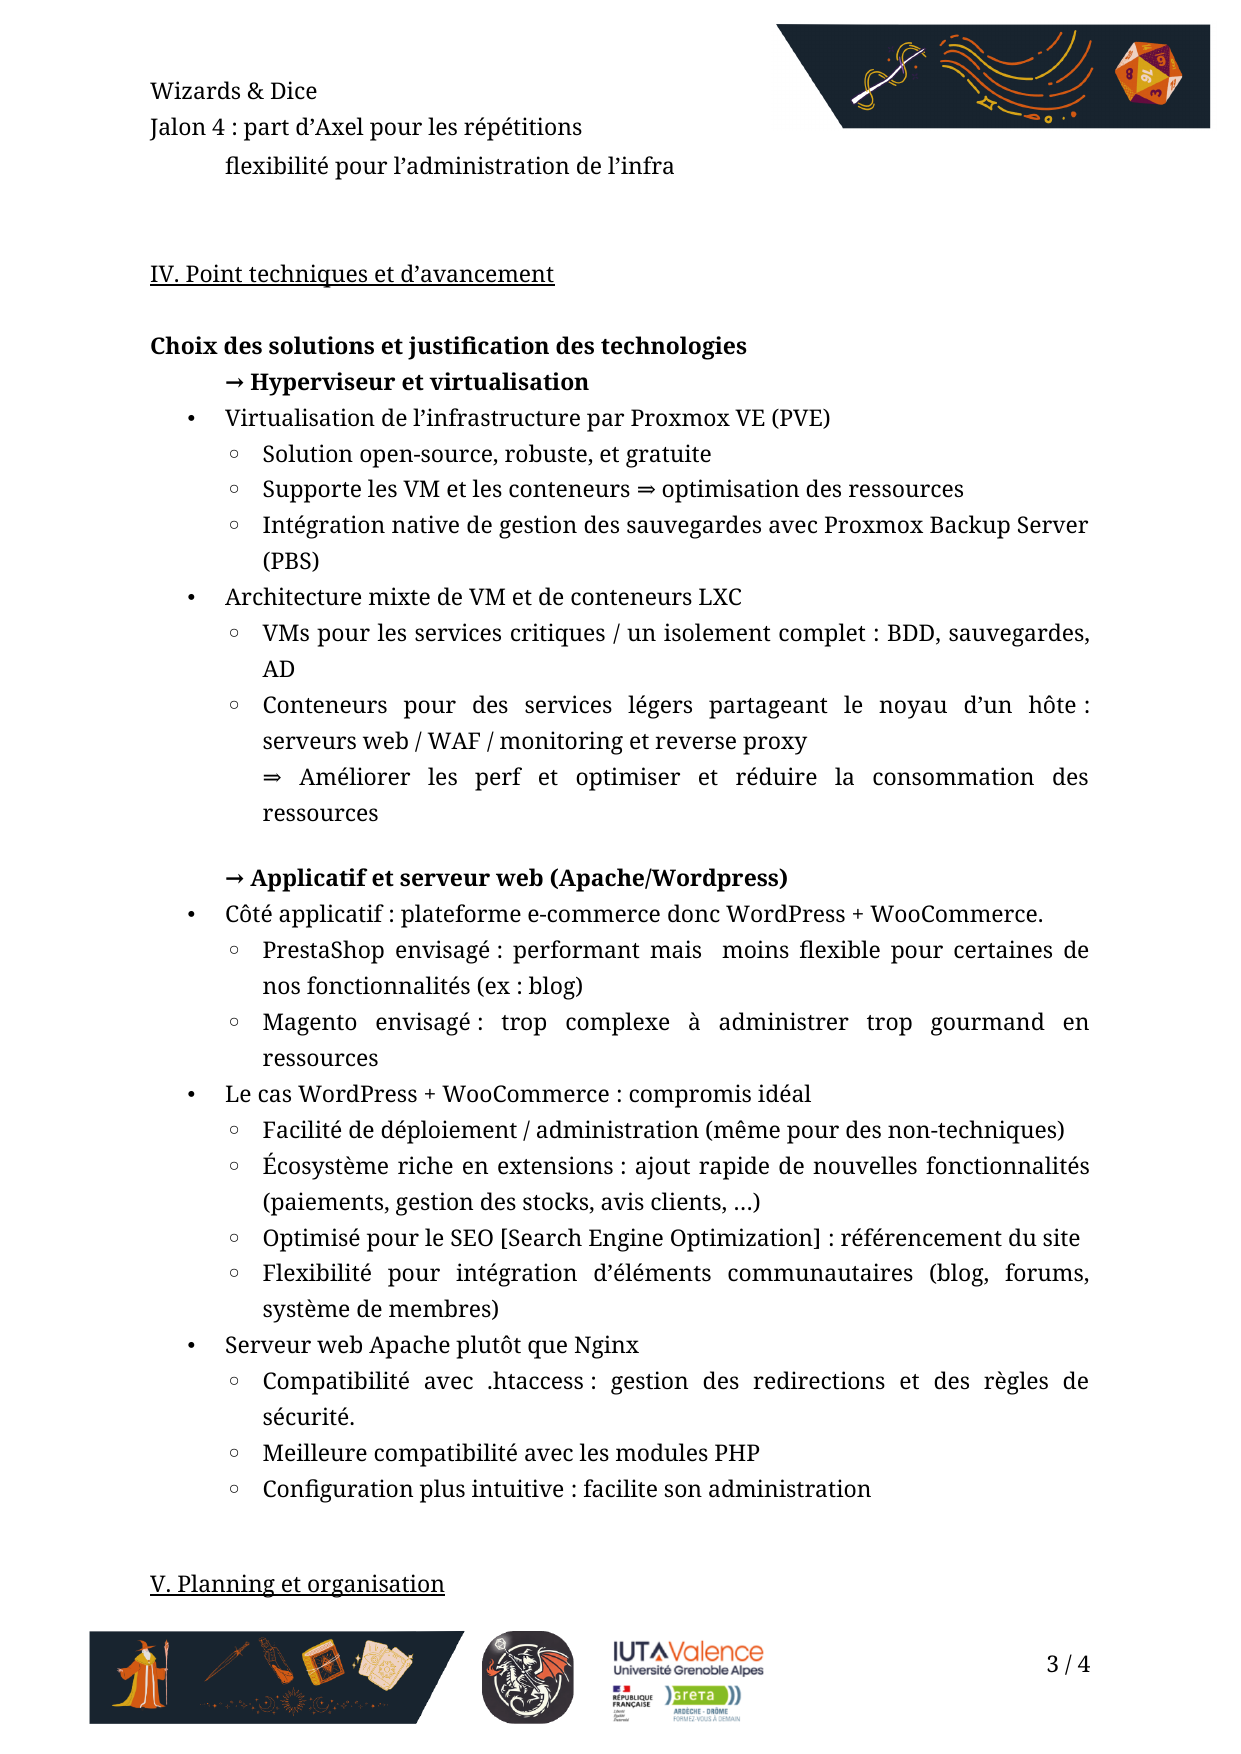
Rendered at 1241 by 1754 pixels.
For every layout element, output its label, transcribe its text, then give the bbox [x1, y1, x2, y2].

list Facilité de déploiement / administration (même pour des non-techniques) [225, 1114, 1090, 1145]
text → Hyperviseur et virtualisation [150, 366, 1090, 397]
list Conteneurs pour des services légers partageant le noyau d’un hôte : serveurs web / WAF / monitoring et reverse proxy [225, 689, 1090, 756]
list Flexibilité pour intégration d’éléments communautaires (blog, forums, système de membres) [225, 1257, 1090, 1324]
list PrestaShop envisagé : performant mais moins flexible pour certaines de nos fonctionnalités (ex : blog) [225, 934, 1090, 1001]
list Solution open-source, robuste, et gratuite [225, 437, 1090, 469]
text IV. Point techniques et d’avancement [150, 258, 1090, 289]
list Virtualisation de l’infrastructure par Proxmox VE (PVE) [187, 402, 1090, 433]
list Optimisé pour le SEO [Search Engine Optimization] : référencement du site [225, 1221, 1090, 1253]
picture [771, 21, 1218, 131]
list ⇒ Améliorer les perf et optimiser et réduire la consommation des ressources [225, 761, 1090, 828]
text V. Planning et organisation [150, 1567, 1090, 1599]
text → Applicatif et serveur web (Apache/Wordpress) [150, 862, 1090, 893]
picture [81, 1620, 788, 1733]
list flexibilité pour l’administration de l’infra [187, 150, 1090, 181]
list Serveur web Apache plutôt que Nginx [187, 1329, 1090, 1361]
list VMs pour les services critiques / un isolement complet : BDD, sauvegardes, AD [225, 617, 1090, 684]
list Supporte les VM et les conteneurs ⇒ optimisation des ressources [225, 473, 1090, 505]
list Compatibilité avec .htaccess : gestion des redirections et des règles de sécurité. [225, 1365, 1090, 1432]
text Choix des solutions et justification des technologies [150, 330, 1090, 361]
list Architecture mixte de VM et de conteneurs LXC [187, 581, 1090, 612]
list Côté applicatif : plateforme e-commerce donc WordPress + WooCommerce. [187, 898, 1090, 929]
list Écosystème riche en extensions : ajout rapide de nouvelles fonctionnalités (paiements, gestion des stocks, avis clients, …) [225, 1149, 1090, 1217]
list Intégration native de gestion des sauvegardes avec Proxmox Backup Server (PBS) [225, 509, 1090, 577]
list Configuration plus intuitive : facilite son administration [225, 1473, 1090, 1504]
list Le cas WordPress + WooCommerce : compromis idéal [187, 1078, 1090, 1109]
list Magento envisagé : trop complexe à administrer trop gourmand en ressources [225, 1006, 1090, 1073]
list Meilleure compatibilité avec les modules PHP [225, 1437, 1090, 1468]
